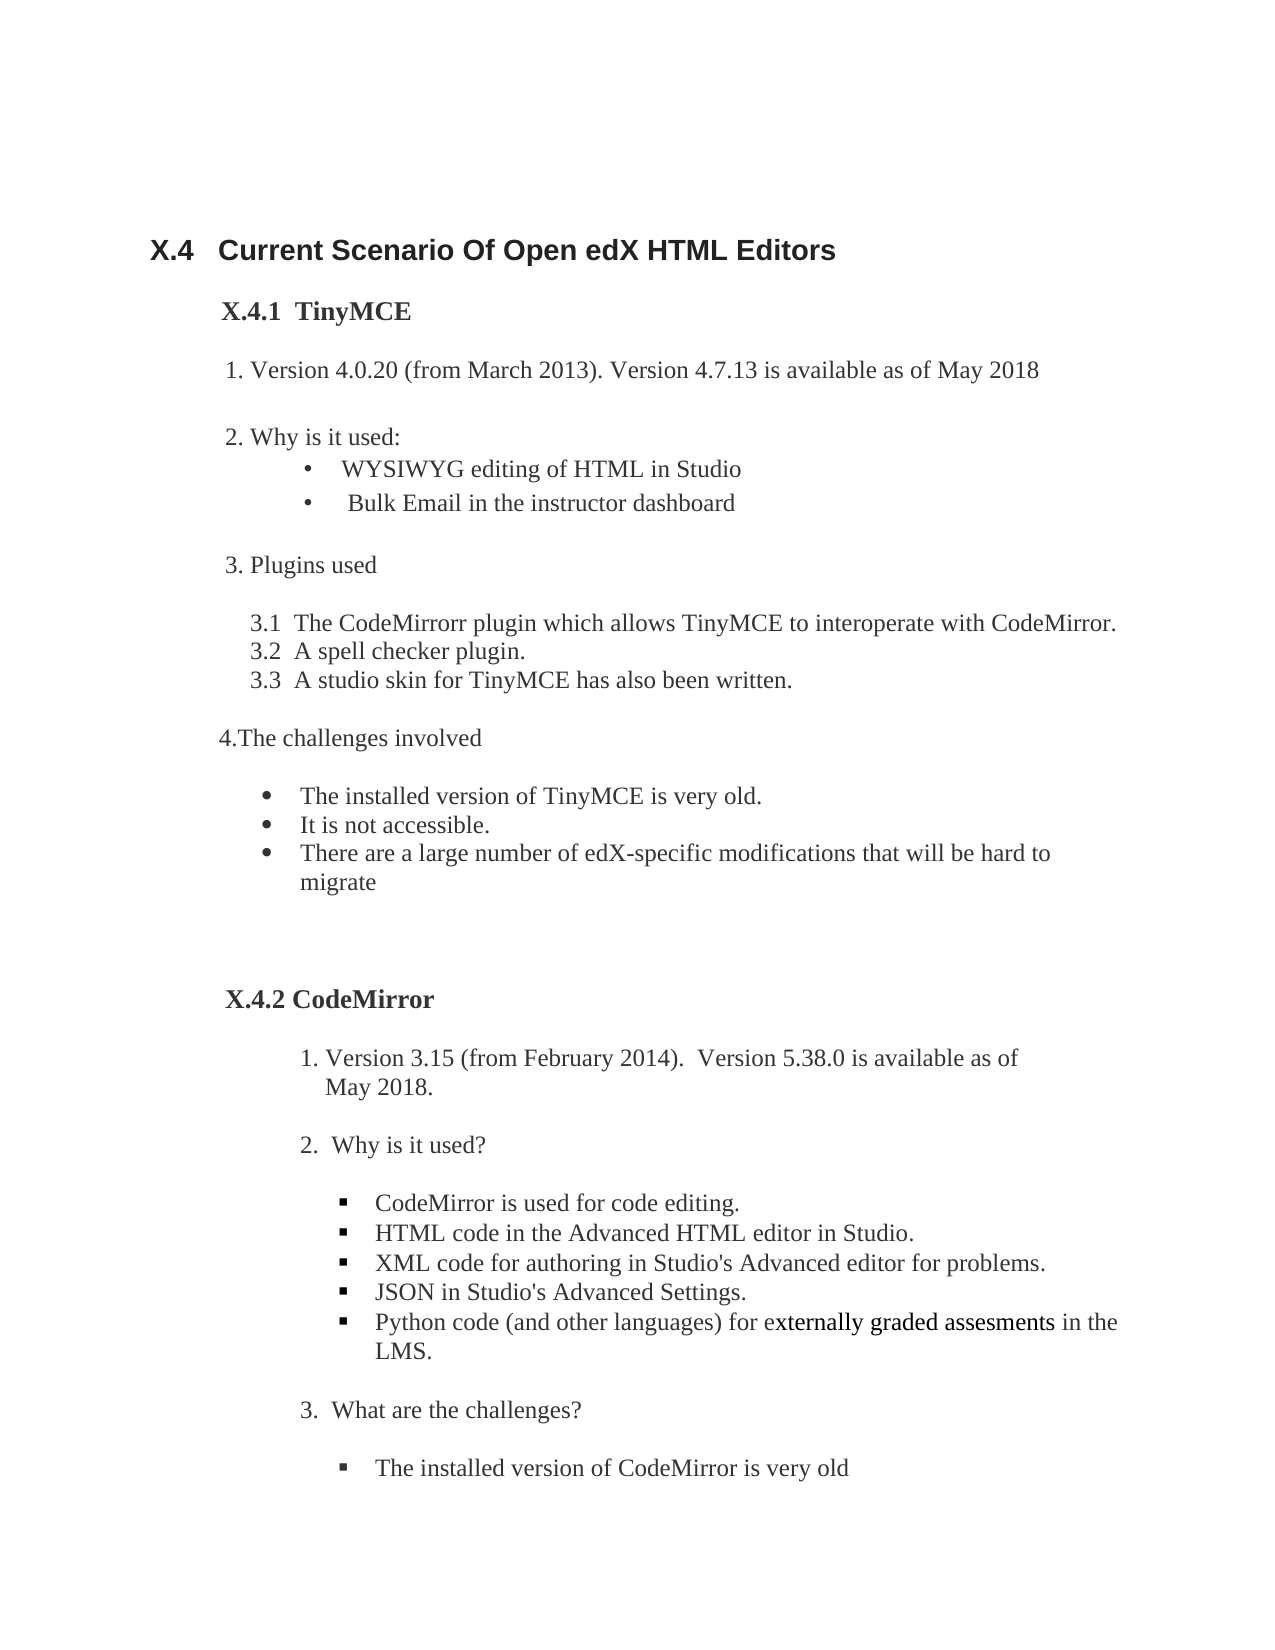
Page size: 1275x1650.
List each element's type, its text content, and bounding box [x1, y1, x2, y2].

list WYSIWYG editing of HTML in Studio [303, 454, 1125, 483]
list May 2018. [262, 1072, 1125, 1101]
list Python code (and other languages) for externally graded assesments in the LMS. [337, 1307, 1125, 1366]
list XML code for authoring in Studio's Advanced editor for problems. [337, 1248, 1125, 1277]
list Bulk Email in the instructor dashboard [303, 488, 1125, 516]
text 3. Plugins used [150, 550, 1125, 578]
list It is not accessible. [262, 810, 1125, 838]
list 1. Version 4.0.20 (from March 2013). Version 4.7.13 is available as of May 2018 [225, 356, 1125, 384]
list 2. Why is it used: [225, 422, 1125, 450]
list 1. Version 3.15 (from February 2014). Version 5.38.0 is available as of [262, 1043, 1125, 1072]
list HTML code in the Advanced HTML editor in Studio. [337, 1218, 1125, 1248]
text X.4.1 TinyMCE [150, 295, 1125, 326]
list There are a large number of edX-specific modifications that will be hard to migrate [262, 838, 1125, 896]
list The installed version of TinyMCE is very old. [262, 781, 1125, 810]
text X.4 Current Scenario Of Open edX HTML Editors [150, 232, 1125, 266]
list JSON in Studio's Advanced Settings. [337, 1277, 1125, 1307]
text X.4.2 CodeMirror [225, 983, 1125, 1014]
text 3.1 The CodeMirrorr plugin which allows TinyMCE to interoperate with CodeMirror. 3.2 A spell checker plugin. 3.3 A studio skin for TinyMCE has also been written. [150, 608, 1125, 694]
text 4.The challenges involved [150, 723, 1125, 752]
list CodeMirror is used for code editing. [337, 1188, 1125, 1218]
list The installed version of CodeMirror is very old [337, 1453, 1125, 1482]
text 2. Why is it used? [150, 1130, 1125, 1159]
text 3. What are the challenges? [150, 1395, 1125, 1424]
